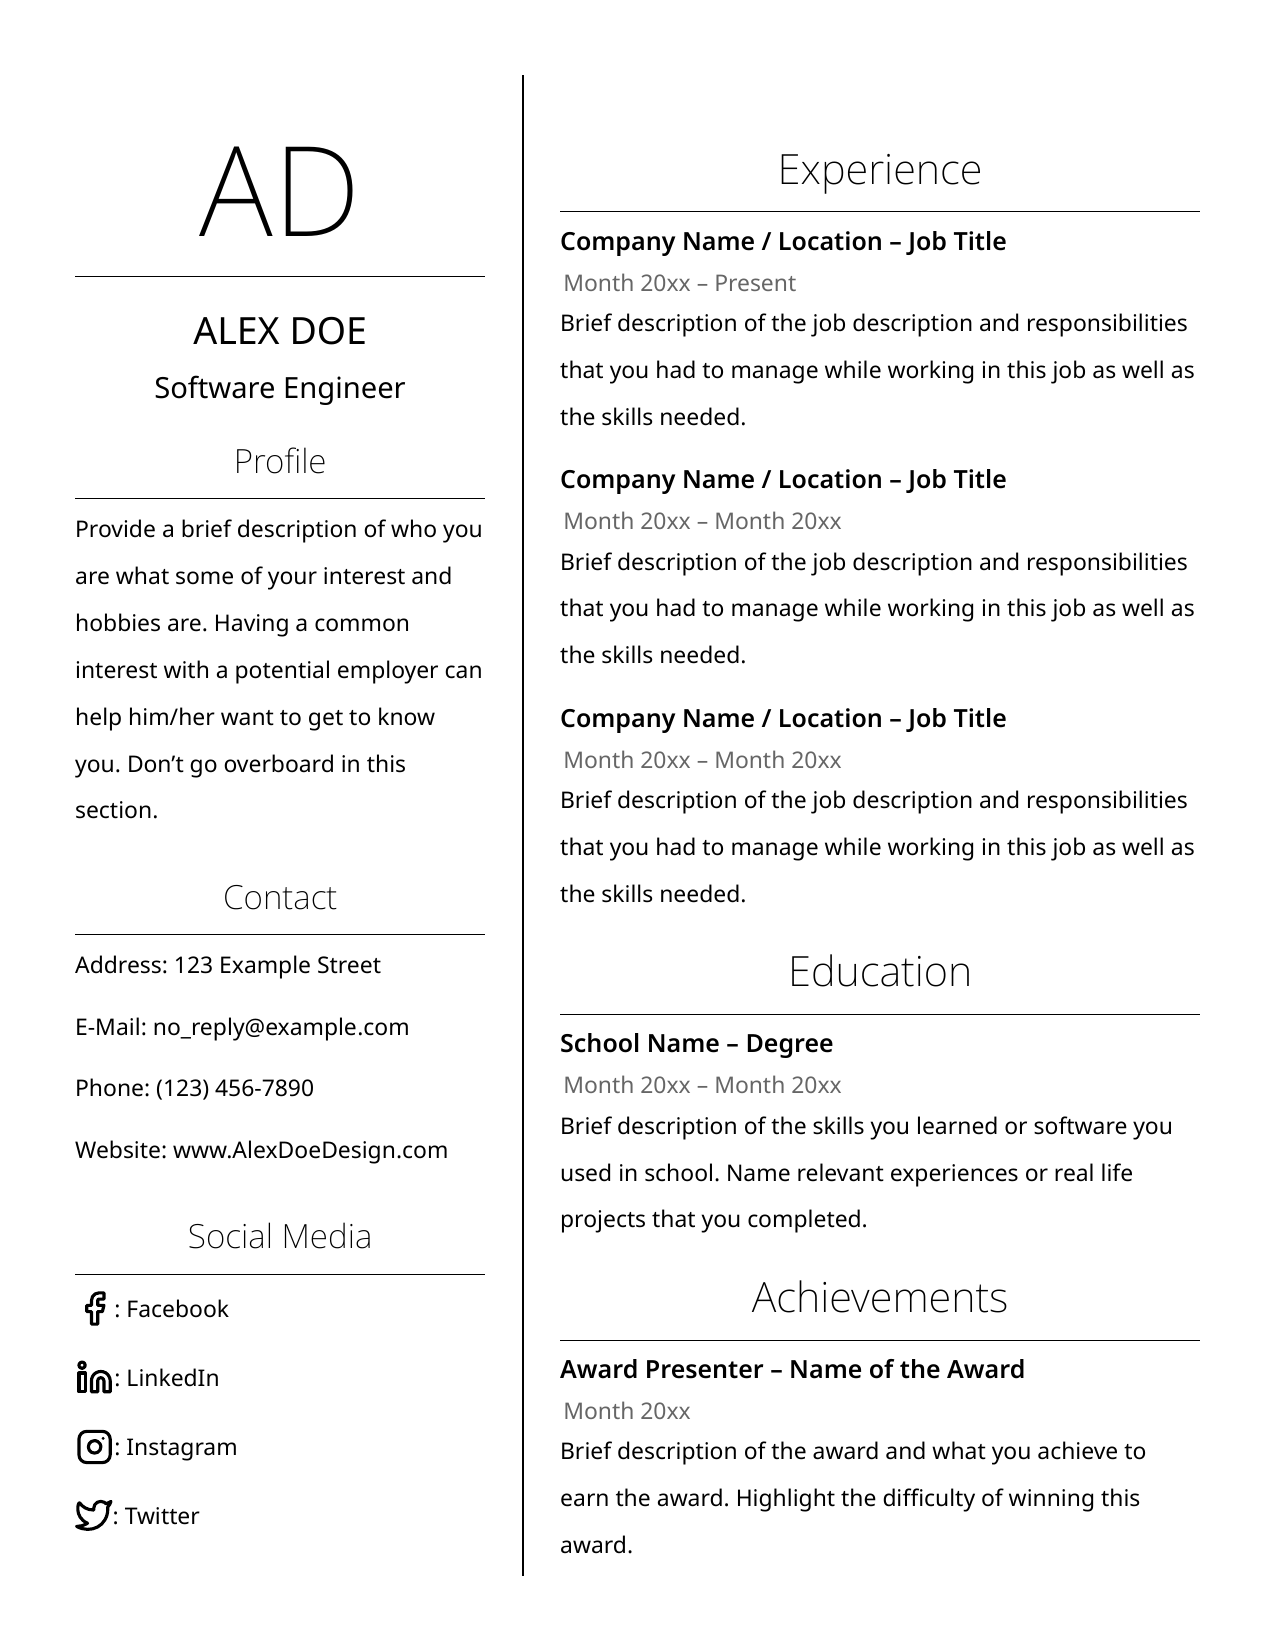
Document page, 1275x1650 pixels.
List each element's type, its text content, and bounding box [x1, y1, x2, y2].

subtitle Month 20xx – Present [560, 263, 1200, 301]
text : Twitter [75, 1497, 485, 1534]
text Brief description of the award and what you achieve to earn the award. Highlight the difficulty of winning this award. [560, 1435, 1200, 1560]
text : Facebook [75, 1289, 485, 1328]
subtitle Software Engineer [75, 367, 485, 407]
subtitle Achievements [560, 1265, 1200, 1340]
text Phone: (123) 456-7890 [75, 1072, 485, 1104]
subtitle Education [560, 939, 1200, 1014]
text Address: 123 Example Street [75, 949, 485, 981]
subtitle Month 20xx – Month 20xx [560, 741, 1200, 778]
text Brief description of the skills you learned or software you used in school. Name relevant experiences or real life projects that you completed. [560, 1109, 1200, 1234]
subtitle Company Name / Location – Job Title [560, 701, 1200, 735]
text Brief description of the job description and responsibilities that you had to manage while working in this job as well as the skills needed. [560, 784, 1200, 909]
subtitle Company Name / Location – Job Title [560, 462, 1200, 496]
subtitle Experience [560, 136, 1200, 211]
subtitle Month 20xx – Month 20xx [560, 1066, 1200, 1103]
subtitle Month 20xx – Month 20xx [560, 502, 1200, 539]
text Provide a brief description of who you are what some of your interest and hobbies are. Having a common interest with a potential employer can help him/her want to get to know you. Don’t go overboard in this section. [75, 513, 485, 826]
text E-Mail: no_reply@example.com [75, 1011, 485, 1042]
subtitle Company Name / Location – Job Title [560, 223, 1200, 257]
text Website: www.AlexDoeDesign.com [75, 1134, 485, 1165]
subtitle Profile [75, 435, 485, 498]
subtitle School Name – Degree [560, 1026, 1200, 1060]
text : LinkedIn [75, 1358, 485, 1397]
subtitle Award Presenter – Name of the Award [560, 1352, 1200, 1386]
text Brief description of the job description and responsibilities that you had to manage while working in this job as well as the skills needed. [560, 307, 1200, 432]
text Brief description of the job description and responsibilities that you had to manage while working in this job as well as the skills needed. [560, 545, 1200, 670]
subtitle Social Media [75, 1210, 485, 1274]
subtitle Month 20xx [560, 1392, 1200, 1429]
text : Instagram [75, 1427, 485, 1466]
title AD [75, 100, 485, 276]
subtitle ALEX Doe [75, 304, 485, 355]
subtitle Contact [75, 871, 485, 934]
